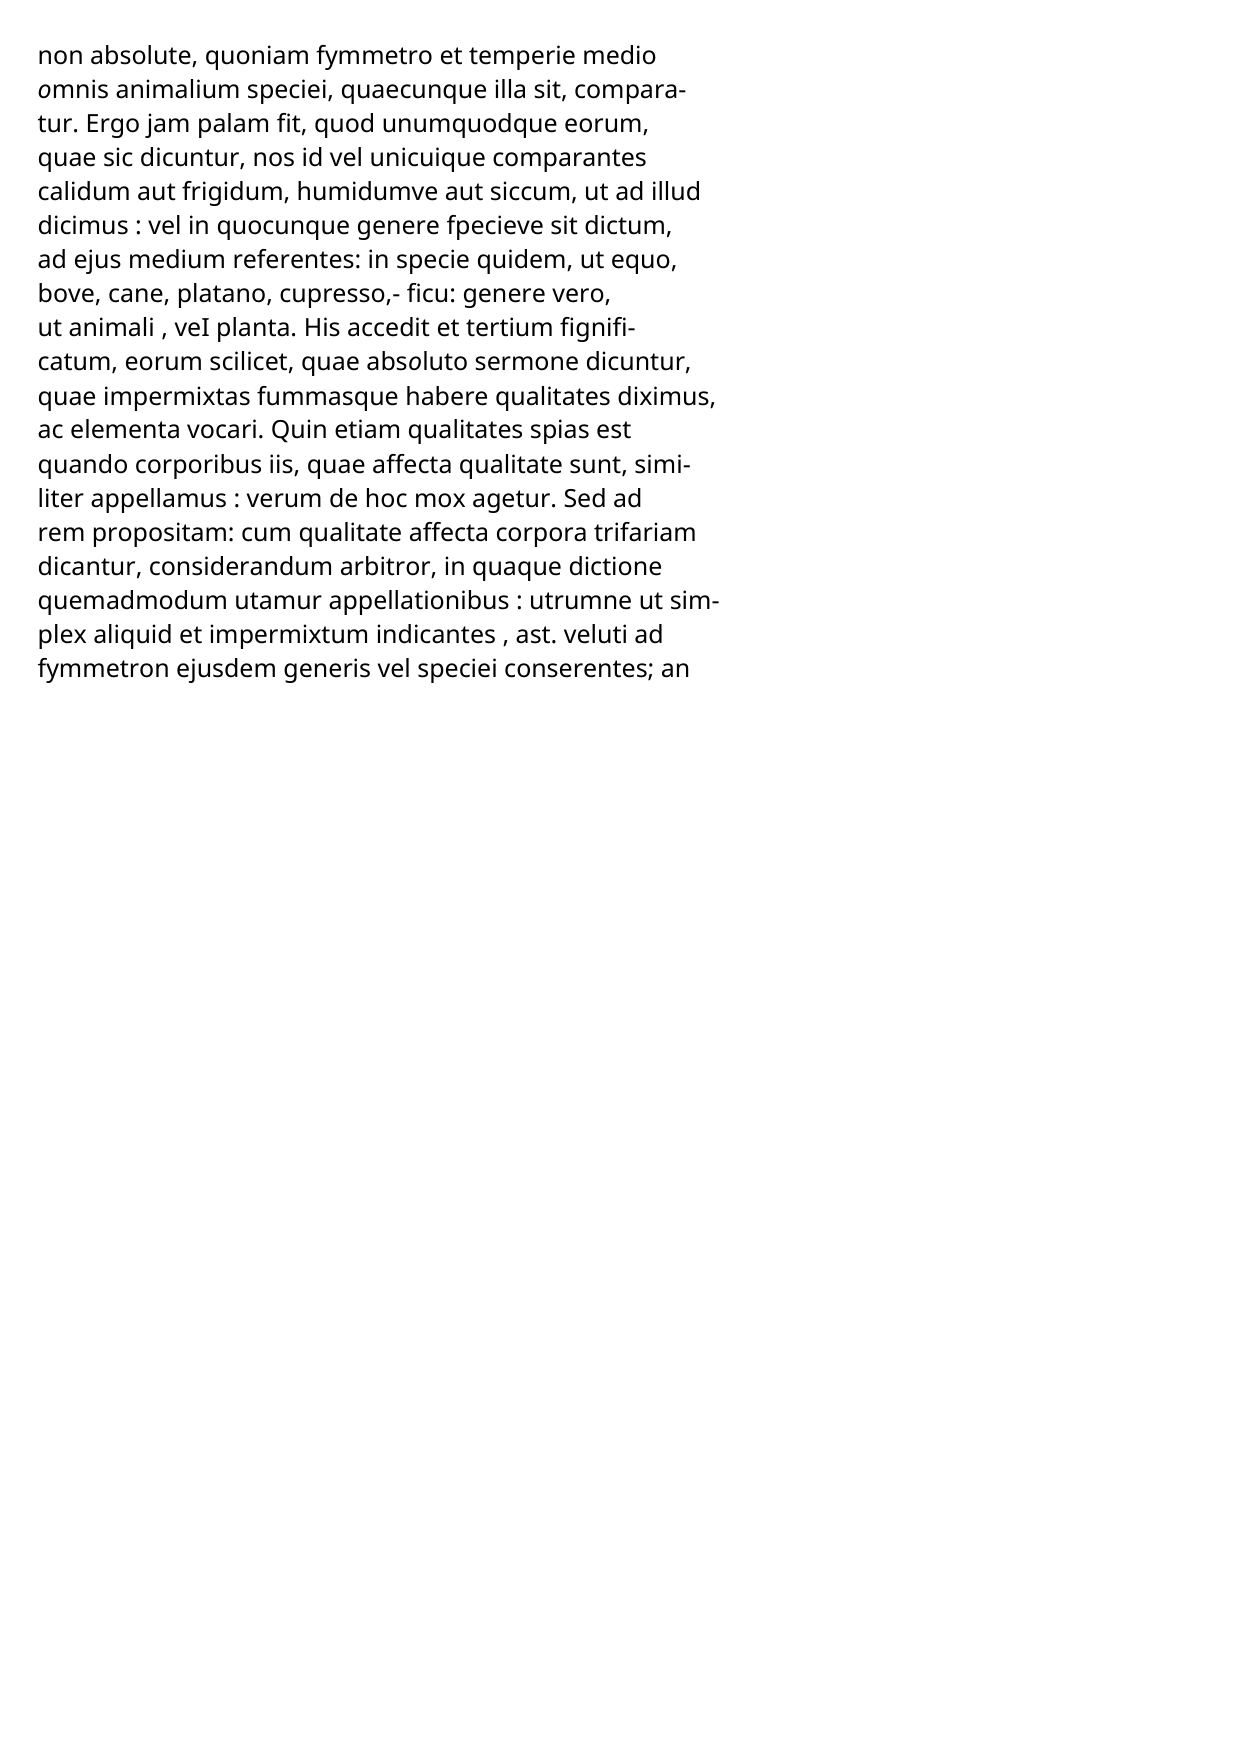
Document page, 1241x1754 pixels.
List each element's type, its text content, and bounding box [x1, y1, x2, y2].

text non absolute, quoniam fymmetro et temperie medio omnis animalium speciei, quaecunque illa sit, compara- tur. Ergo jam palam fit, quod unumquodque eorum, quae sic dicuntur, nos id vel unicuique comparantes calidum aut frigidum, humidumve aut siccum, ut ad illud dicimus : vel in quocunque genere fpecieve sit dictum, ad ejus medium referentes: in specie quidem, ut equo, bove, cane, platano, cupresso,- ficu: genere vero, ut animali , veI planta. His accedit et tertium fignifi- catum, eorum scilicet, quae absoluto sermone dicuntur, quae impermixtas fummasque habere qualitates diximus, ac elementa vocari. Quin etiam qualitates spias est quando corporibus iis, quae affecta qualitate sunt, simi- liter appellamus : verum de hoc mox agetur. Sed ad rem propositam: cum qualitate affecta corpora trifariam dicantur, considerandum arbitror, in quaque dictione quemadmodum utamur appellationibus : utrumne ut sim- plex aliquid et impermixtum indicantes , ast. veluti ad fymmetron ejusdem generis vel speciei conserentes; an [37, 37, 1203, 685]
